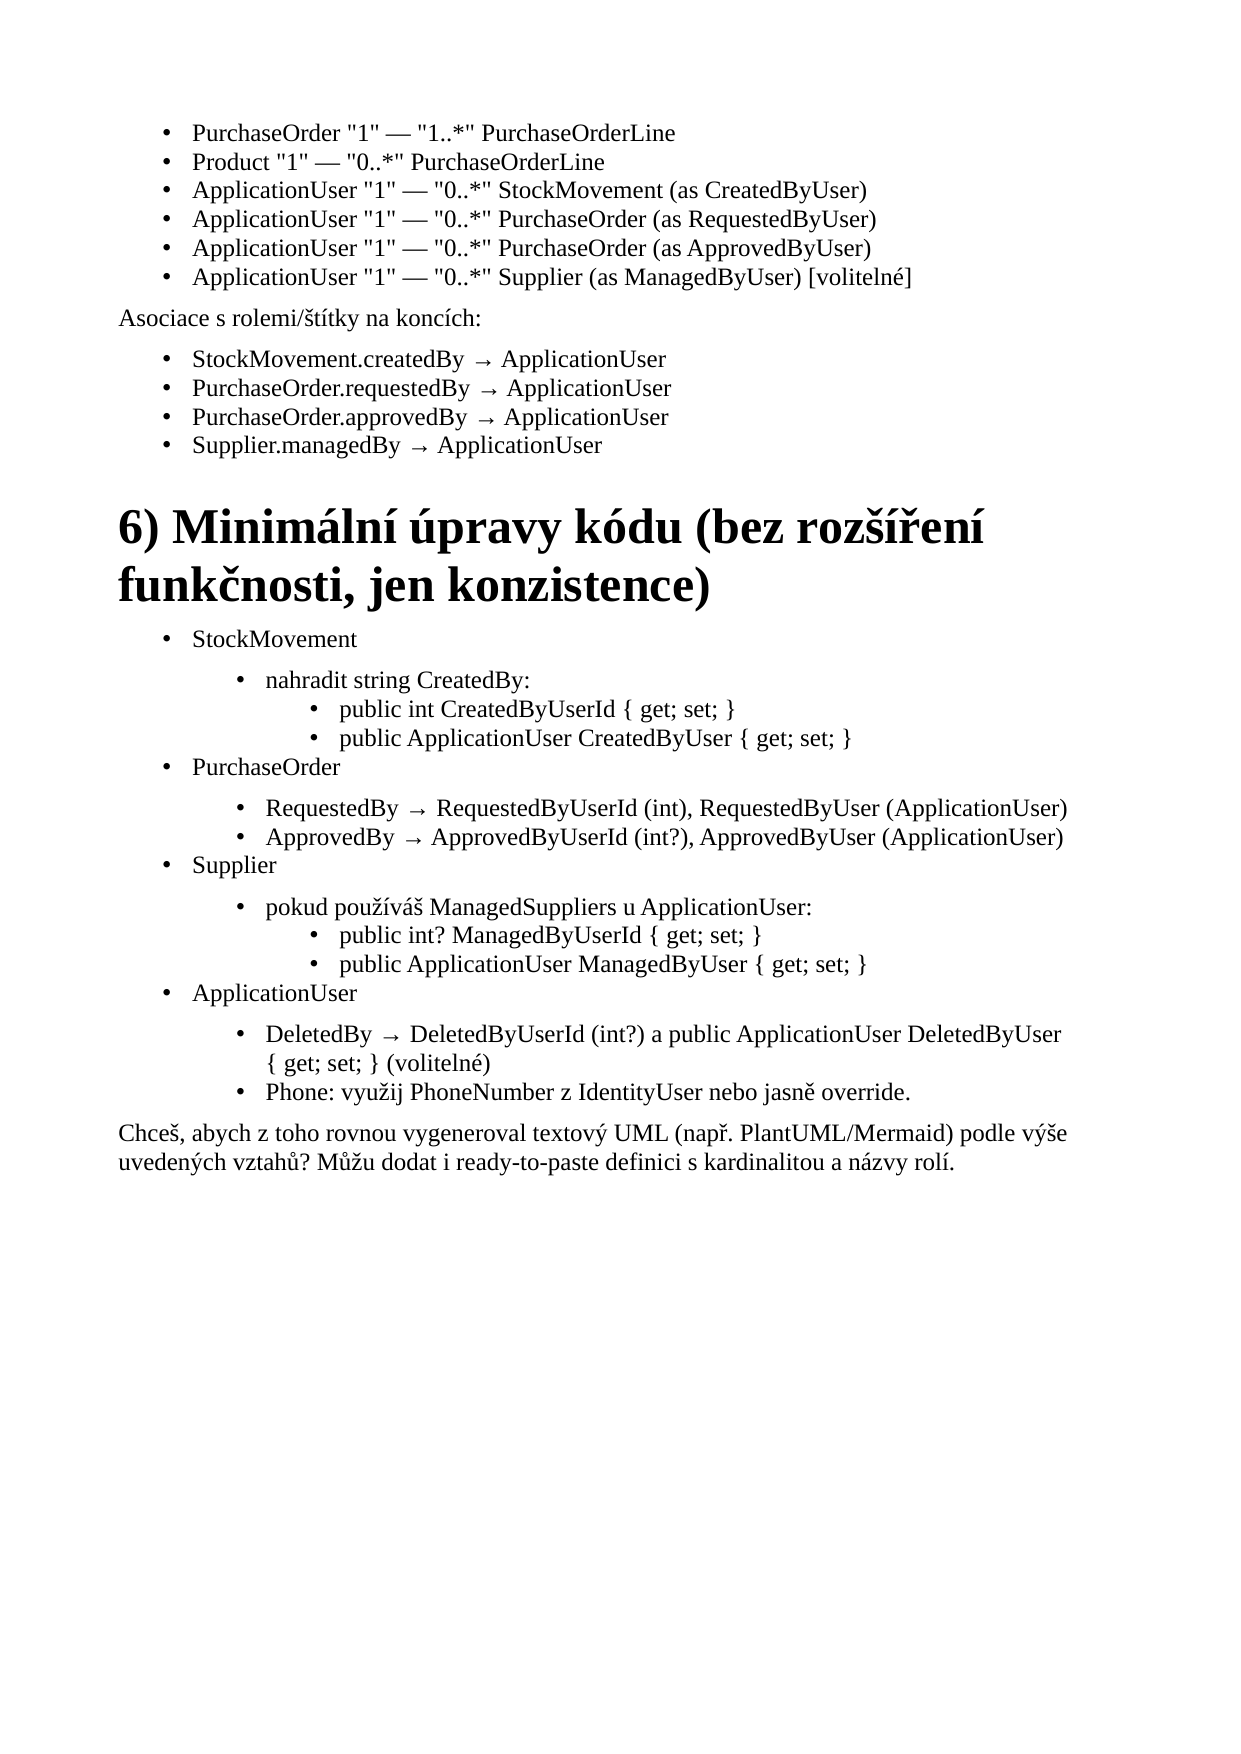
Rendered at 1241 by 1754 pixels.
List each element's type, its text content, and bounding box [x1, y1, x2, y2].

list ApplicationUser "1" — "0..*" StockMovement (as CreatedByUser) [162, 176, 1122, 204]
list StockMovement [162, 624, 1122, 653]
list PurchaseOrder.approvedBy → ApplicationUser [162, 402, 1122, 431]
subtitle 6) Minimální úpravy kódu (bez rozšíření funkčnosti, jen konzistence) [118, 497, 1122, 612]
list Product "1" — "0..*" PurchaseOrderLine [162, 147, 1122, 176]
list ApplicationUser "1" — "0..*" PurchaseOrder (as ApprovedByUser) [162, 233, 1122, 262]
list ApplicationUser "1" — "0..*" PurchaseOrder (as RequestedByUser) [162, 204, 1122, 233]
list RequestedBy → RequestedByUserId (int), RequestedByUser (ApplicationUser) [236, 793, 1122, 822]
list ApplicationUser "1" — "0..*" Supplier (as ManagedByUser) [volitelné] [162, 262, 1122, 291]
list public ApplicationUser ManagedByUser { get; set; } [309, 949, 1122, 978]
list ApplicationUser [162, 978, 1122, 1007]
list Supplier [162, 851, 1122, 879]
list public ApplicationUser CreatedByUser { get; set; } [309, 723, 1122, 752]
text Asociace s rolemi/štítky na koncích: [118, 303, 1122, 332]
list StockMovement.createdBy → ApplicationUser [162, 344, 1122, 373]
list PurchaseOrder [162, 752, 1122, 781]
list Phone: využij PhoneNumber z IdentityUser nebo jasně override. [236, 1077, 1122, 1106]
list PurchaseOrder "1" — "1..*" PurchaseOrderLine [162, 118, 1122, 147]
text Chceš, abych z toho rovnou vygeneroval textový UML (např. PlantUML/Mermaid) podle výše uvedených vztahů? Můžu dodat i ready-to-paste definici s kardinalitou a názvy rolí. [118, 1118, 1122, 1176]
list nahradit string CreatedBy: [236, 666, 1122, 694]
list public int CreatedByUserId { get; set; } [309, 694, 1122, 723]
list ApprovedBy → ApprovedByUserId (int?), ApprovedByUser (ApplicationUser) [236, 822, 1122, 851]
list DeletedBy → DeletedByUserId (int?) a public ApplicationUser DeletedByUser { get; set; } (volitelné) [236, 1019, 1122, 1077]
list public int? ManagedByUserId { get; set; } [309, 921, 1122, 949]
list pokud používáš ManagedSuppliers u ApplicationUser: [236, 892, 1122, 921]
list PurchaseOrder.requestedBy → ApplicationUser [162, 373, 1122, 402]
list Supplier.managedBy → ApplicationUser [162, 431, 1122, 459]
